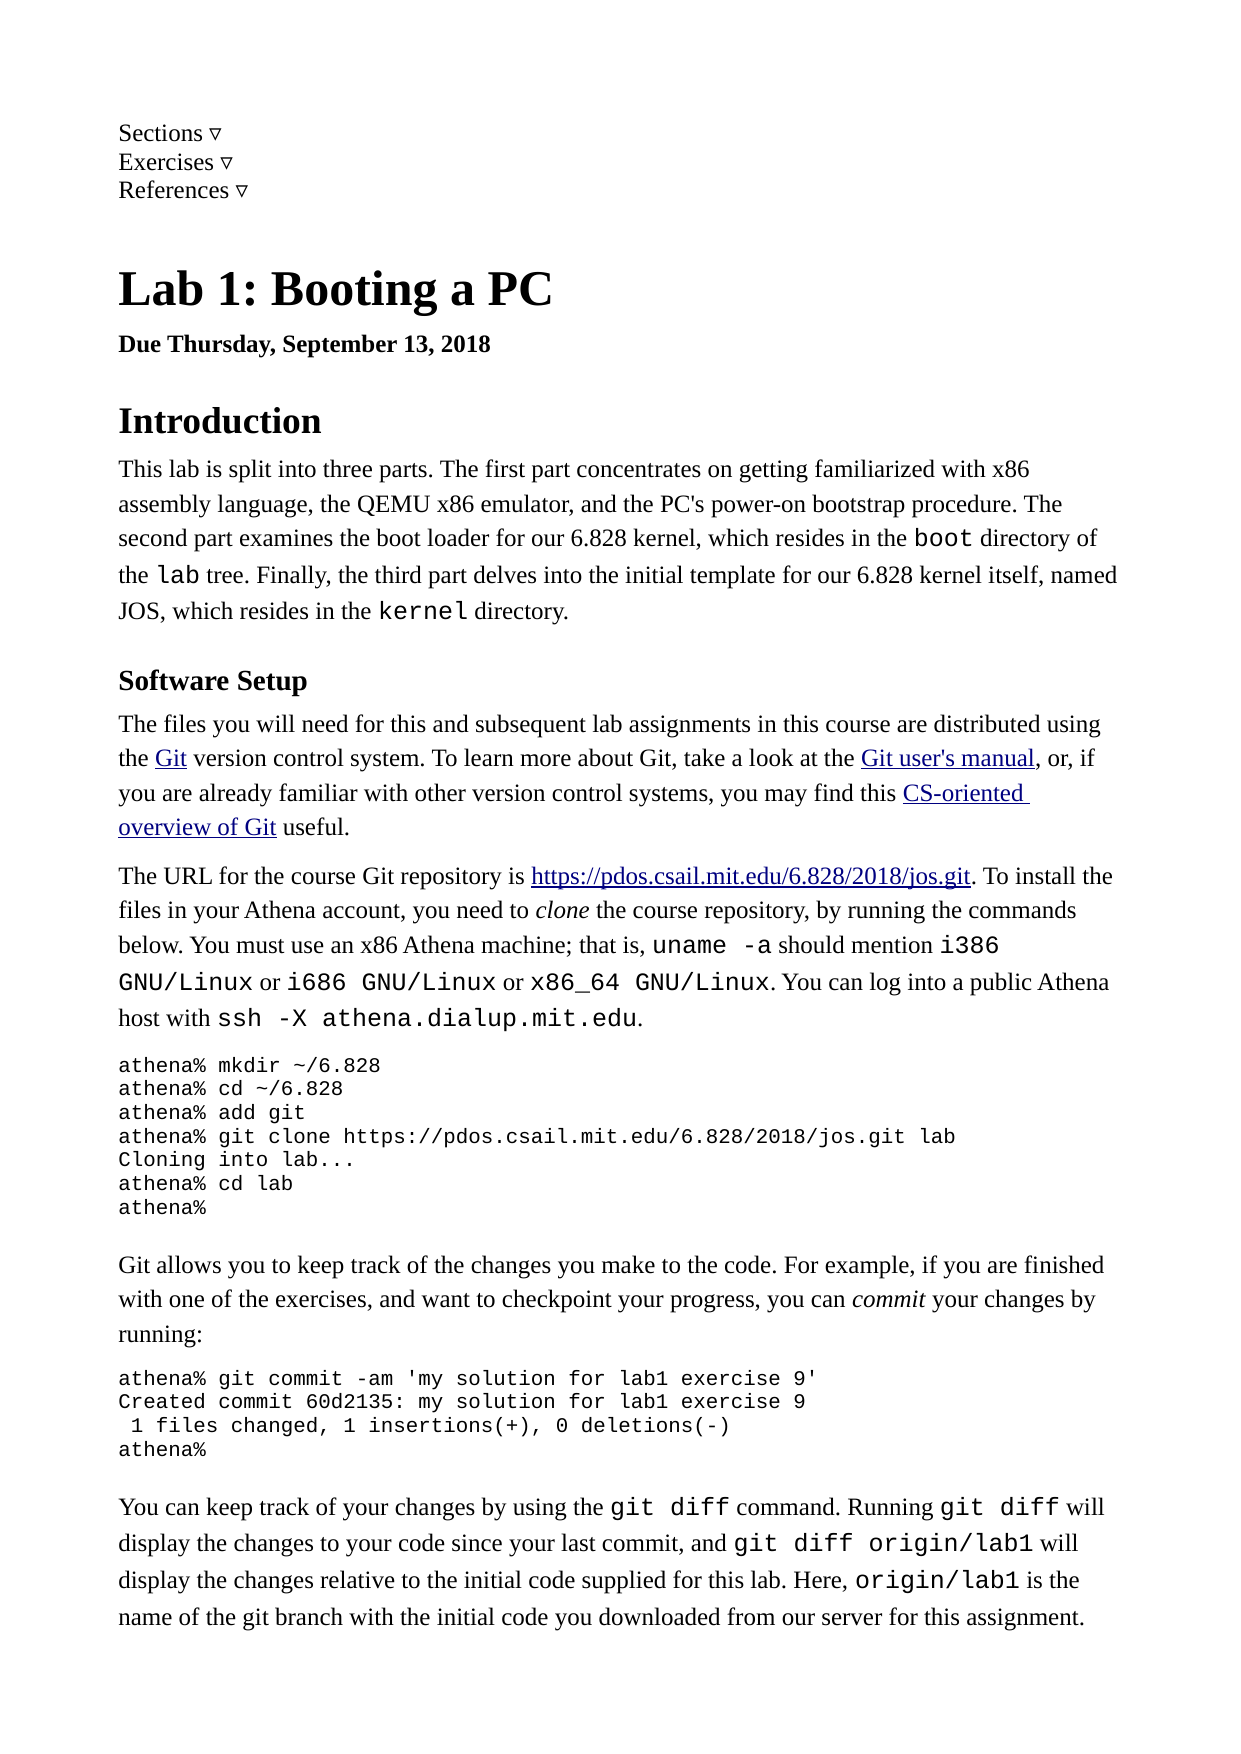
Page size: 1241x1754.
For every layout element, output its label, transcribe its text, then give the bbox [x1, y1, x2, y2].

text athena% cd lab [118, 1173, 1122, 1197]
text References ▿ [118, 176, 1122, 204]
text athena% [118, 1197, 1122, 1220]
text Due Thursday, September 13, 2018 [118, 329, 1122, 358]
text Cloning into lab... [118, 1149, 1122, 1173]
text Exercises ▿ [118, 147, 1122, 176]
text This lab is split into three parts. The first part concentrates on getting familiarized with x86 assembly language, the QEMU x86 emulator, and the PC's power-on bootstrap procedure. The second part examines the boot loader for our 6.828 kernel, which resides in the boot directory of the lab tree. Finally, the third part delves into the initial template for our 6.828 kernel itself, named JOS, which resides in the kernel directory. [118, 454, 1122, 627]
text Created commit 60d2135: my solution for lab1 exercise 9 [118, 1391, 1122, 1415]
text The URL for the course Git repository is https://pdos.csail.mit.edu/6.828/2018/jos.git. To install the files in your Athena account, you need to clone the course repository, by running the commands below. You must use an x86 Athena machine; that is, uname -a should mention i386 GNU/Linux or i686 GNU/Linux or x86_64 GNU/Linux. You can log into a public Athena host with ssh -X athena.dialup.mit.edu. [118, 861, 1122, 1034]
subtitle Lab 1: Booting a PC [118, 259, 1122, 316]
text Git allows you to keep track of the changes you make to the code. For example, if you are finished with one of the exercises, and want to checkpoint your progress, you can commit your changes by running: [118, 1250, 1122, 1347]
subtitle Software Setup [118, 663, 1122, 696]
text You can keep track of your changes by using the git diff command. Running git diff will display the changes to your code since your last commit, and git diff origin/lab1 will display the changes relative to the initial code supplied for this lab. Here, origin/lab1 is the name of the git branch with the initial code you downloaded from our server for this assignment. [118, 1492, 1122, 1630]
text athena% cd ~/6.828 [118, 1078, 1122, 1102]
text athena% add git [118, 1102, 1122, 1126]
subtitle Introduction [118, 399, 1122, 442]
text athena% mkdir ~/6.828 [118, 1055, 1122, 1078]
text athena% git clone https://pdos.csail.mit.edu/6.828/2018/jos.git lab [118, 1126, 1122, 1149]
text athena% git commit -am 'my solution for lab1 exercise 9' [118, 1368, 1122, 1391]
text athena% [118, 1439, 1122, 1462]
text The files you will need for this and subsequent lab assignments in this course are distributed using the Git version control system. To learn more about Git, take a look at the Git user's manual, or, if you are already familiar with other version control systems, you may find this CS-oriented overview of Git useful. [118, 709, 1122, 841]
text Sections ▿ [118, 118, 1122, 147]
text 1 files changed, 1 insertions(+), 0 deletions(-) [118, 1415, 1122, 1439]
